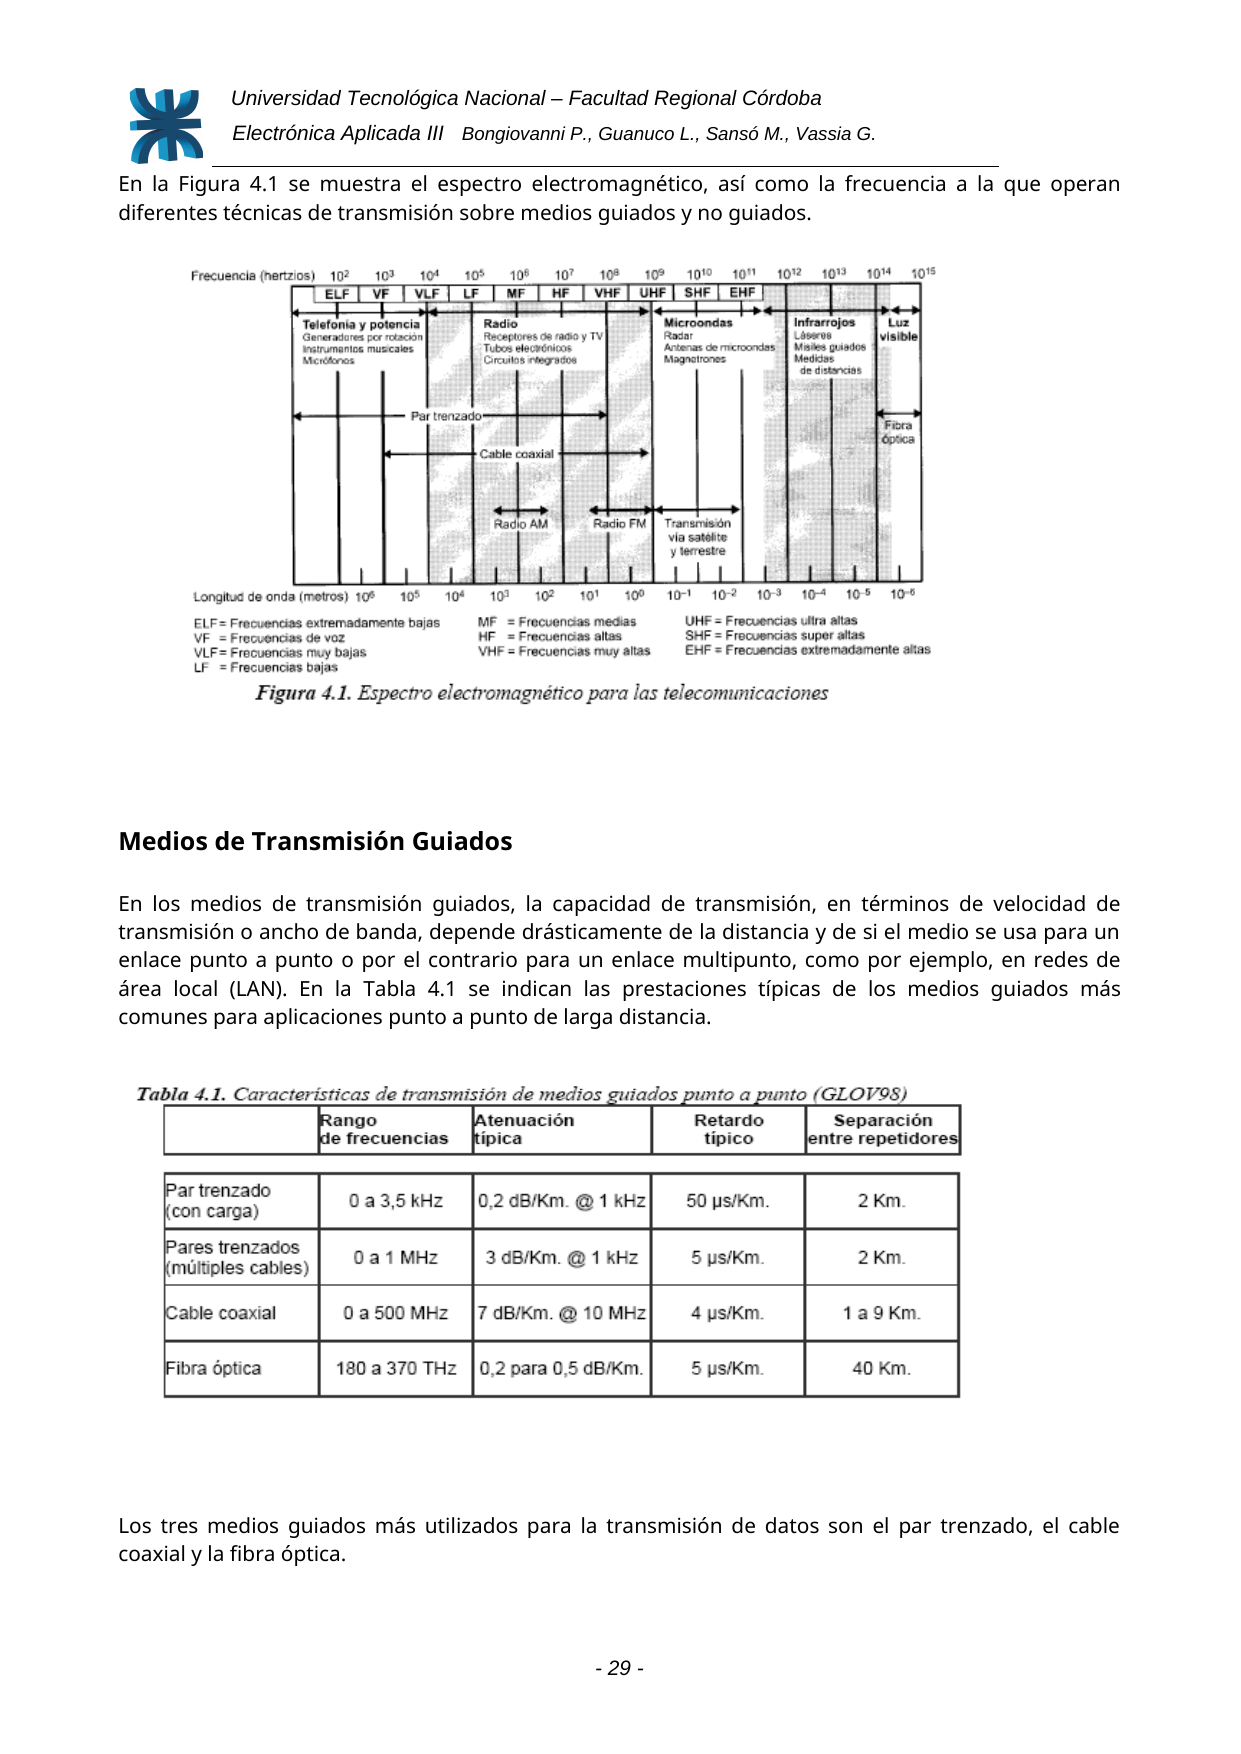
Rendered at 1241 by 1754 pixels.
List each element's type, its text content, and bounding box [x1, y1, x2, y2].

text Los tres medios guiados más utilizados para la transmisión de datos son el par trenzado, el cable coaxial y la fibra óptica. [118, 1511, 1122, 1568]
text Medios de Transmisión Guiados [118, 823, 1122, 857]
text En la Figura 4.1 se muestra el espectro electromagnético, así como la frecuencia a la que operan diferentes técnicas de transmisión sobre medios guiados y no guiados. [118, 169, 1122, 226]
picture [129, 88, 203, 164]
text En los medios de transmisión guiados, la capacidad de transmisión, en términos de velocidad de transmisión o ancho de banda, depende drásticamente de la distancia y de si el medio se usa para un enlace punto a punto o por el contrario para un enlace multipunto, como por ejemplo, en redes de área local (LAN). En la Tabla 4.1 se indican las prestaciones típicas de los medios guiados más comunes para aplicaciones punto a punto de larga distancia. [118, 889, 1122, 1031]
